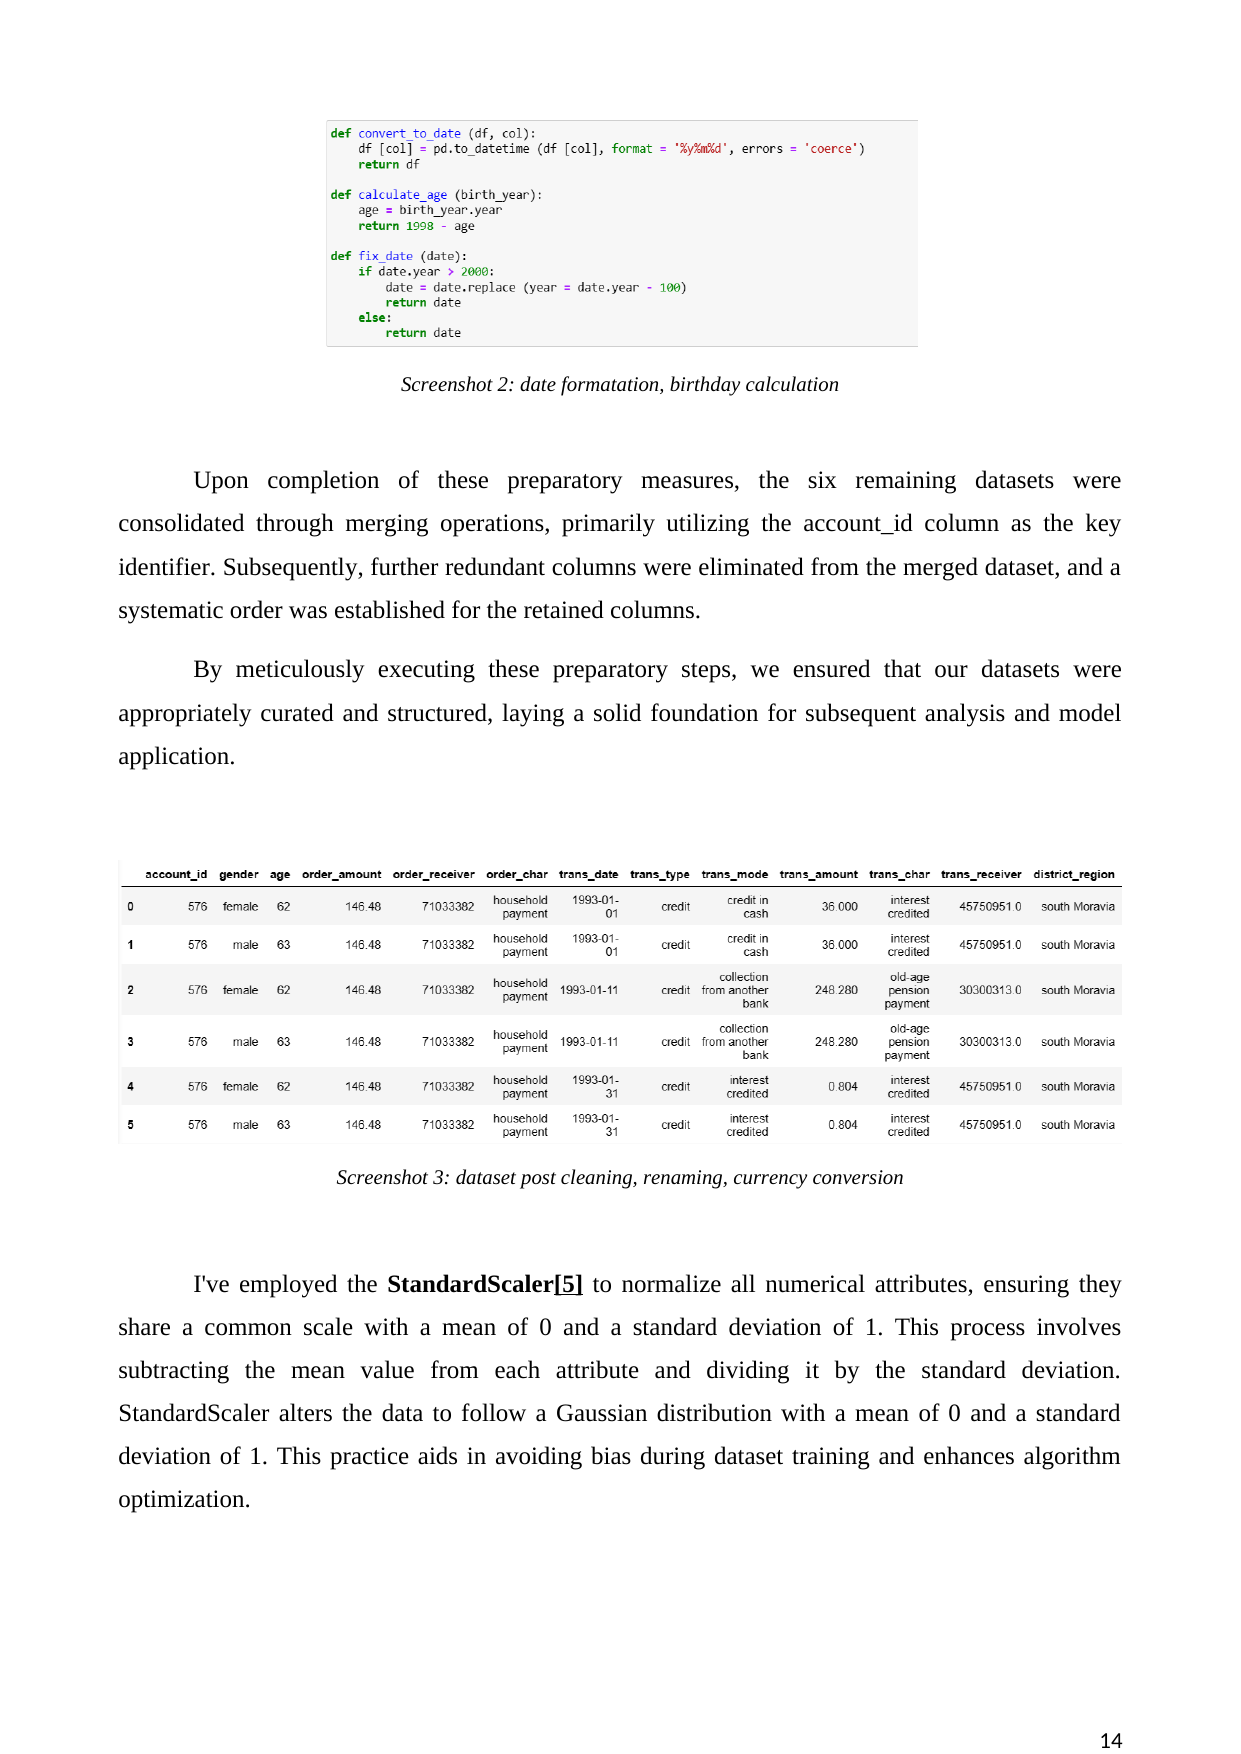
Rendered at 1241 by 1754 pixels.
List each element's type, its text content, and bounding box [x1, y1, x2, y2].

text Screenshot 2: date formatation, birthday calculation [118, 371, 1122, 396]
picture [118, 860, 1122, 1144]
text By meticulously executing these preparatory steps, we ensured that our datasets were appropriately curated and structured, laying a solid foundation for subsequent analysis and model application. [118, 654, 1122, 769]
text I've employed the StandardScaler[5] to normalize all numerical attributes, ensuring they share a common scale with a mean of 0 and a standard deviation of 1. This process involves subtracting the mean value from each attribute and dividing it by the standard deviation. StandardScaler alters the data to follow a Gaussian distribution with a mean of 0 and a standard deviation of 1. This practice aids in avoiding bias during dataset training and enhances algorithm optimization. [118, 1269, 1122, 1513]
picture [322, 118, 918, 351]
text Screenshot 3: dataset post cleaning, renaming, currency conversion [118, 1164, 1122, 1189]
text Upon completion of these preparatory measures, the six remaining datasets were consolidated through merging operations, primarily utilizing the account_id column as the key identifier. Subsequently, further redundant columns were eliminated from the merged dataset, and a systematic order was established for the retained columns. [118, 465, 1122, 623]
